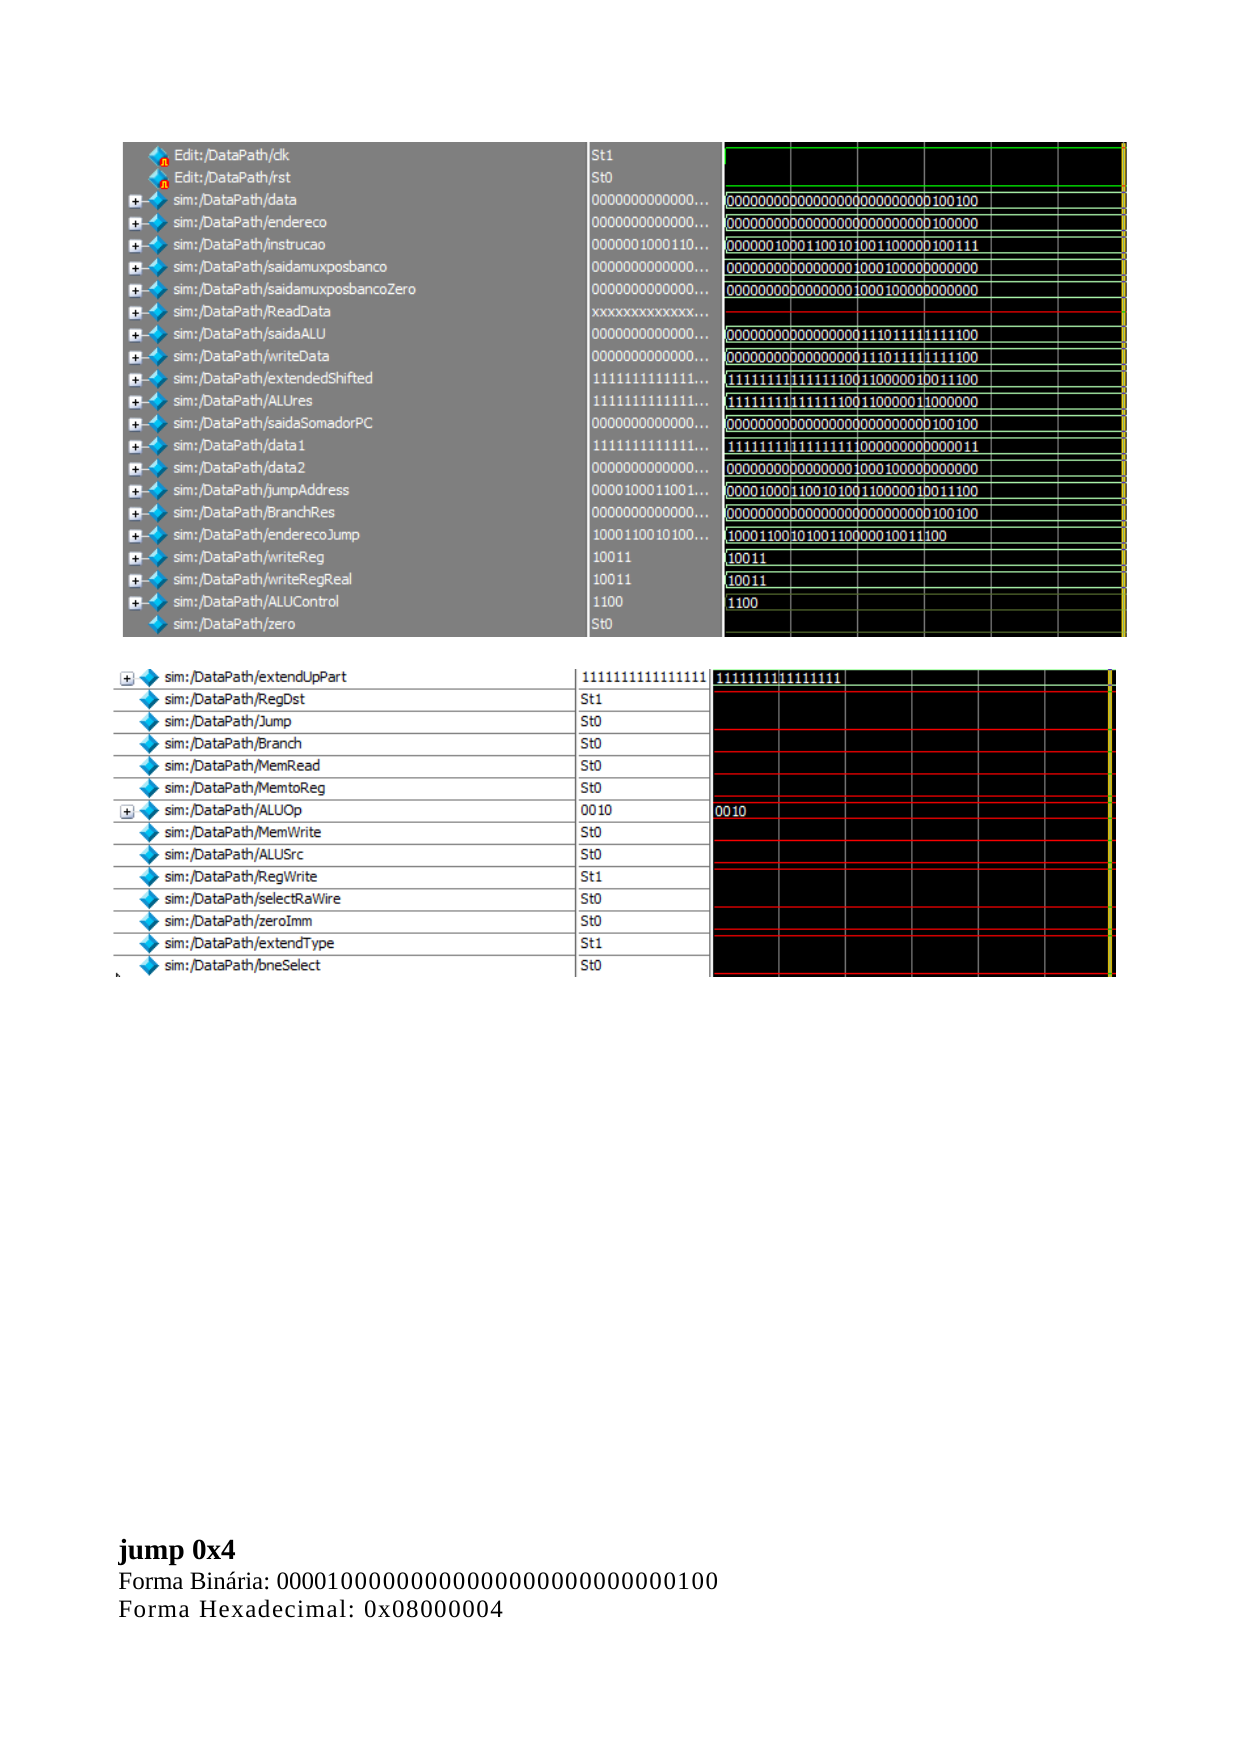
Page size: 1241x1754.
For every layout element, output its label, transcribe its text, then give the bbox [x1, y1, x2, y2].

text Forma Binária: 00001000000000000000000000000100 [118, 1566, 1122, 1594]
text jump 0x4 [118, 1532, 1122, 1566]
picture [111, 669, 1116, 977]
picture [122, 142, 1127, 637]
text Forma Hexadecimal: 0x08000004 [118, 1594, 1122, 1623]
